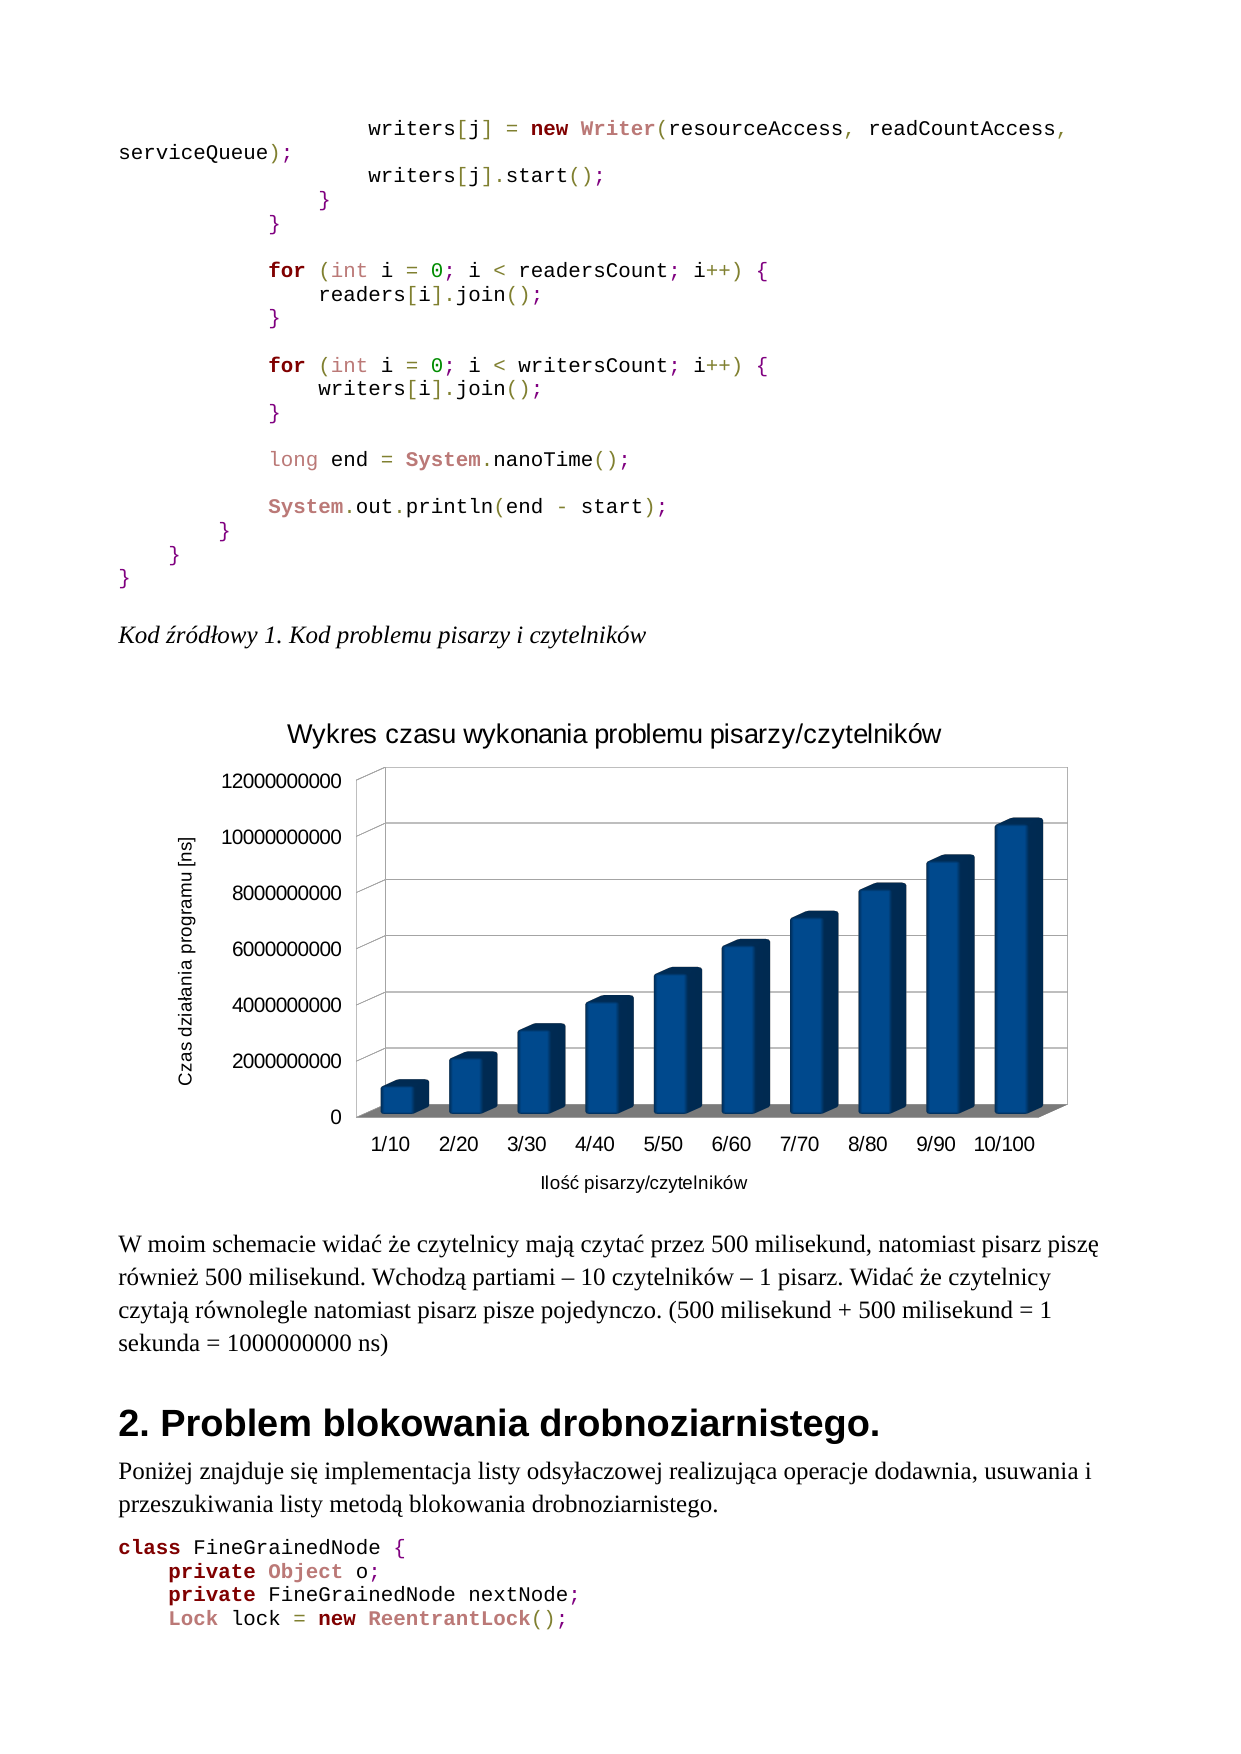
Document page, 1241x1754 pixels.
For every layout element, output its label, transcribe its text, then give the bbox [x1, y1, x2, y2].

text } [118, 520, 1122, 544]
text } [118, 307, 1122, 331]
subtitle 2. Problem blokowania drobnoziarnistego. [118, 1400, 1122, 1444]
text } [118, 189, 1122, 213]
text private Object o; [118, 1561, 1122, 1584]
text W moim schemacie widać że czytelnicy mają czytać przez 500 milisekund, natomiast pisarz piszę również 500 milisekund. Wchodzą partiami – 10 czytelników – 1 pisarz. Widać że czytelnicy czytają równolegle natomiast pisarz pisze pojedynczo. (500 milisekund + 500 milisekund = 1 sekunda = 1000000000 ns) [118, 668, 1122, 1356]
text for (int i = 0; i < writersCount; i++) { [118, 354, 1122, 378]
text readers[i].join(); [118, 284, 1122, 307]
text Lock lock = new ReentrantLock(); [118, 1608, 1122, 1632]
text for (int i = 0; i < readersCount; i++) { [118, 260, 1122, 284]
text } [118, 544, 1122, 567]
text } [118, 402, 1122, 426]
text Poniżej znajduje się implementacja listy odsyłaczowej realizująca operacje dodawnia, usuwania i przeszukiwania listy metodą blokowania drobnoziarnistego. [118, 1456, 1122, 1518]
text class FineGrainedNode { [118, 1537, 1122, 1561]
text Kod źródłowy 1. Kod problemu pisarzy i czytelników [118, 621, 1122, 649]
text private FineGrainedNode nextNode; [118, 1584, 1122, 1608]
text } [118, 213, 1122, 236]
text long end = System.nanoTime(); [118, 449, 1122, 473]
text writers[j] = new Writer(resourceAccess, readCountAccess, serviceQueue); [118, 118, 1122, 165]
text } [118, 567, 1122, 591]
text writers[j].start(); [118, 165, 1122, 189]
text writers[i].join(); [118, 378, 1122, 402]
text System.out.println(end - start); [118, 496, 1122, 520]
